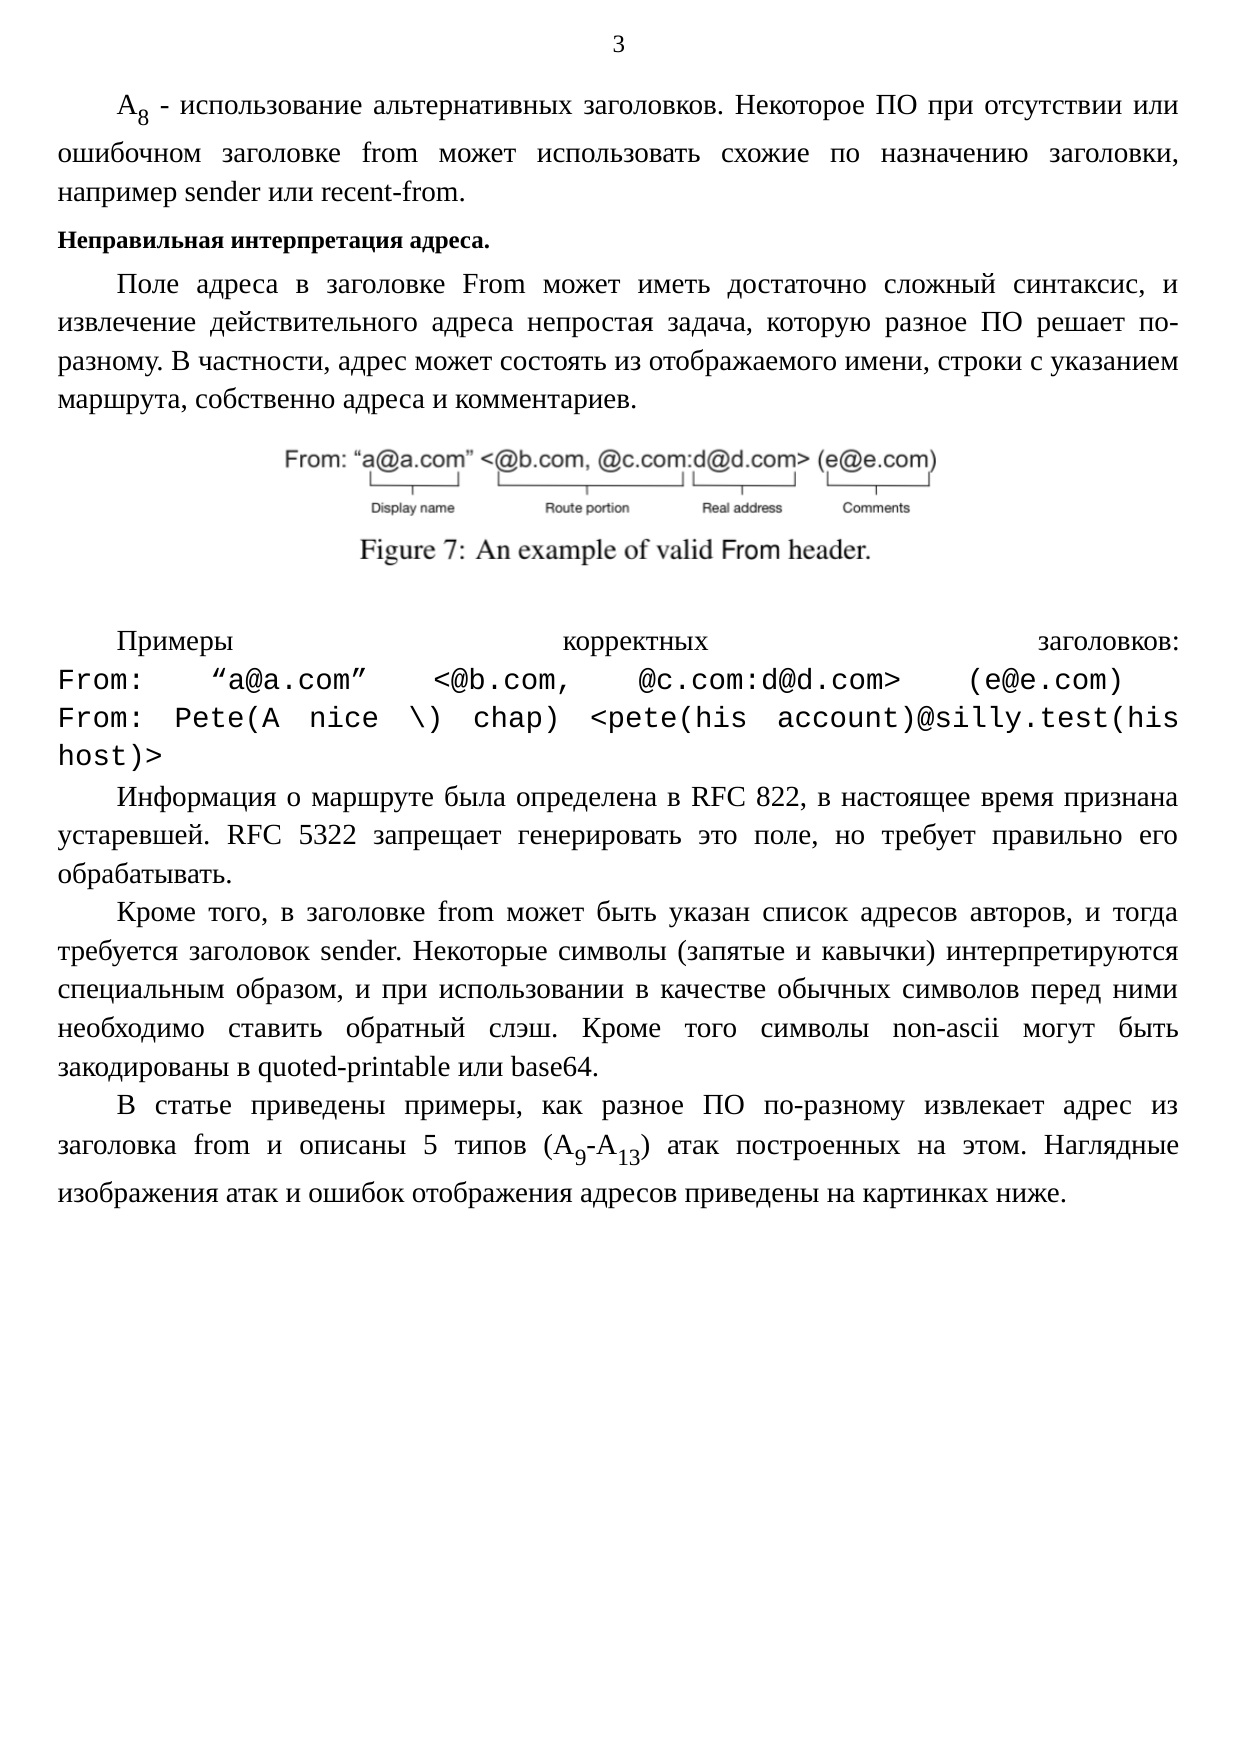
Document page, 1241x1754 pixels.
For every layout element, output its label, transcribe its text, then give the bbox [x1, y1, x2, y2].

text Поле адреса в заголовке From может иметь достаточно сложный синтаксис, и извлечение действительного адреса непростая задача, которую разное ПО решает по-разному. В частности, адрес может состоять из отображаемого имени, строки с указанием маршрута, собственно адреса и комментариев. [57, 266, 1180, 415]
text В статье приведены примеры, как разное ПО по-разному извлекает адрес из заголовка from и описаны 5 типов (A9-A13) атак построенных на этом. Наглядные изображения атак и ошибок отображения адресов приведены на картинках ниже. [57, 1087, 1180, 1209]
text Информация о маршруте была определена в RFC 822, в настоящее время признана устаревшей. RFC 5322 запрещает генерировать это поле, но требует правильно его обрабатывать. [57, 779, 1180, 889]
text Кроме того, в заголовке from может быть указан список адресов авторов, и тогда требуется заголовок sender. Некоторые символы (запятые и кавычки) интерпретируются специальным образом, и при использовании в качестве обычных символов перед ними необходимо ставить обратный слэш. Кроме того символы non-ascii могут быть закодированы в quoted-printable или base64. [57, 894, 1180, 1082]
picture [257, 420, 979, 580]
text А8 - использование альтернативных заголовков. Некоторое ПО при отсутствии или ошибочном заголовке from может использовать схожие по назначению заголовки, например sender или recent-from. [57, 87, 1180, 207]
subtitle Неправильная интерпретация адреса. [57, 225, 1180, 253]
text Примеры корректных заголовков: From: “a@a.com” <@b.com, @c.com:d@d.com> (e@e.com) From: Pete(A nice \) chap) <pete(his account)@silly.test(his host)> [57, 623, 1180, 774]
